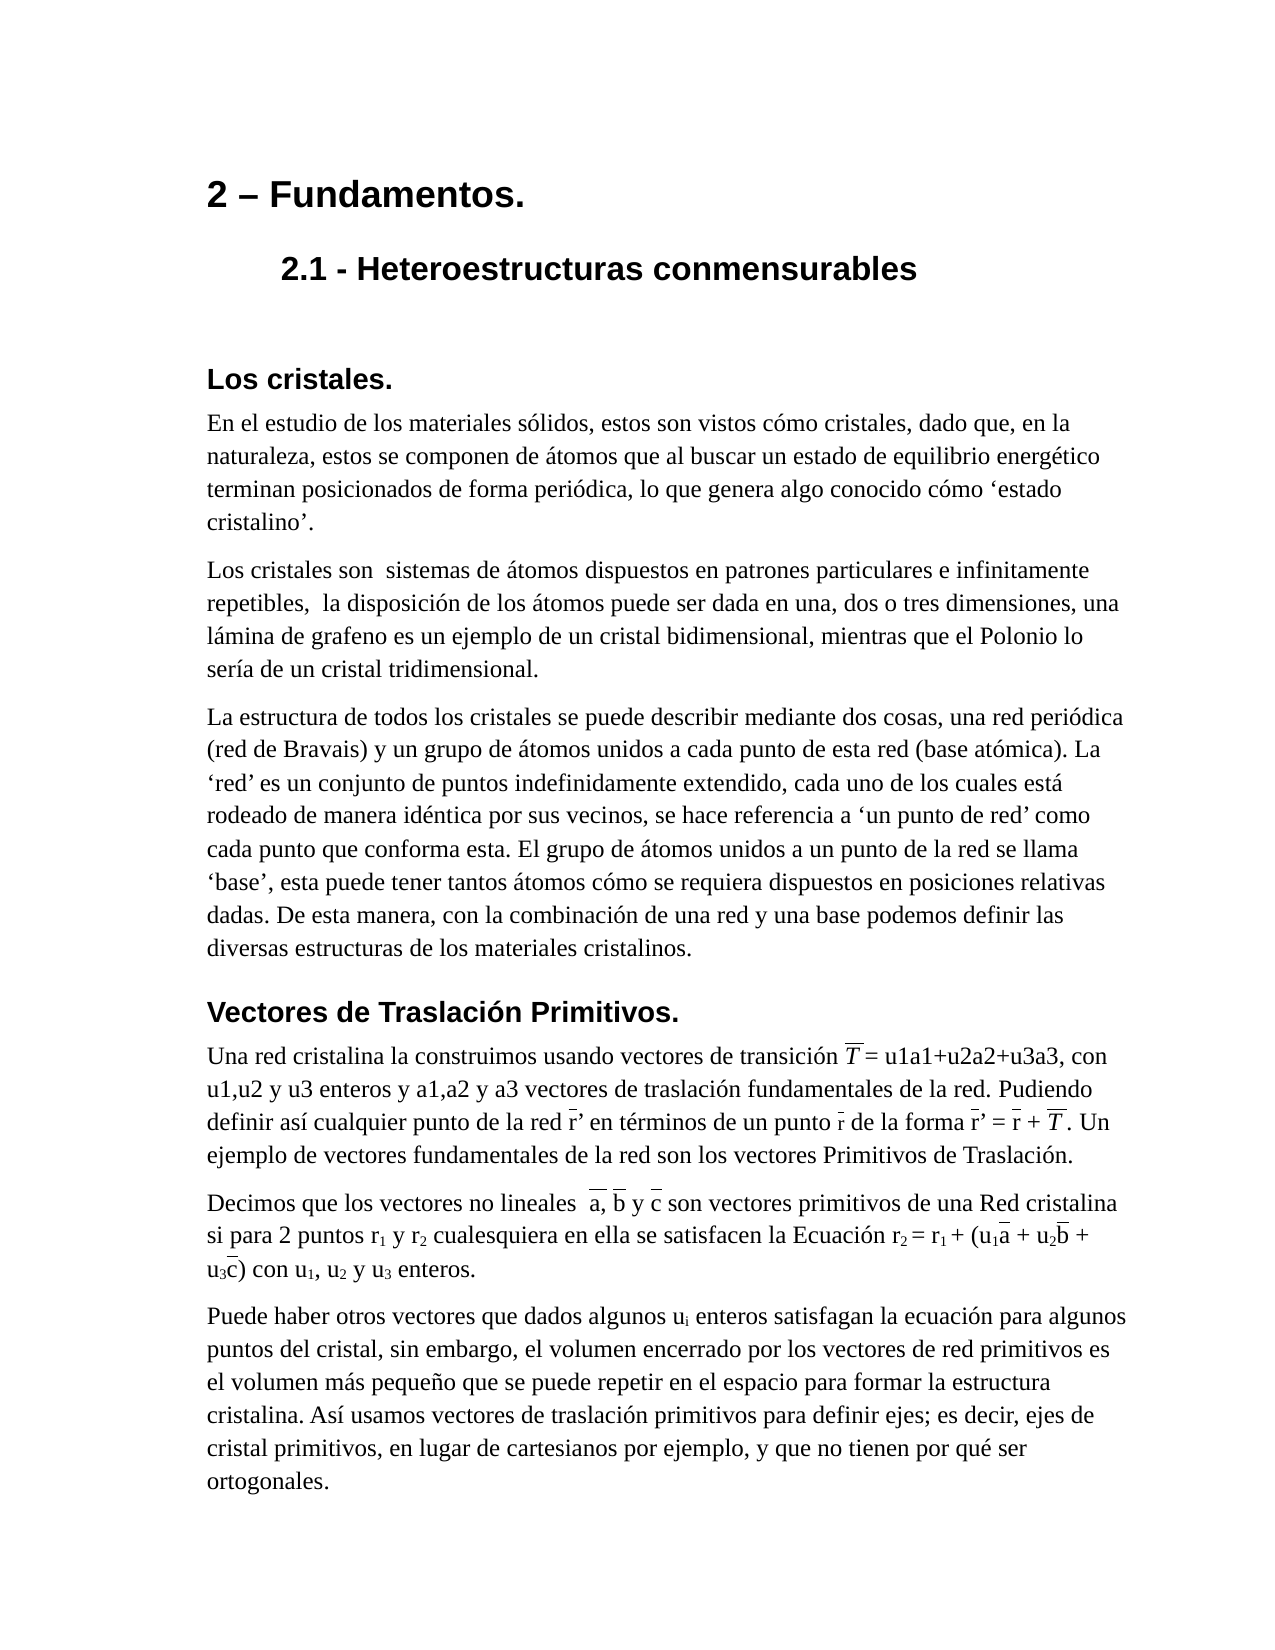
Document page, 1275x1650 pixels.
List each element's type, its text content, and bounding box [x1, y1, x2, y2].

subtitle 2 – Fundamentos. [207, 173, 1127, 216]
text Decimos que los vectores no lineales a, b y c son vectores primitivos de una Red cristalina si para 2 puntos r1 y r2 cualesquiera en ella se satisfacen la Ecuación r2 = r1 + (u1a + u2b + u3c) con u1, u2 y u3 enteros. [207, 1188, 1127, 1282]
subtitle Los cristales. [207, 362, 1127, 396]
subtitle Vectores de Traslación Primitivos. [207, 995, 1127, 1028]
text Puede haber otros vectores que dados algunos ui enteros satisfagan la ecuación para algunos puntos del cristal, sin embargo, el volumen encerrado por los vectores de red primitivos es el volumen más pequeño que se puede repetir en el espacio para formar la estructura cristalina. Así usamos vectores de traslación primitivos para definir ejes; es decir, ejes de cristal primitivos, en lugar de cartesianos por ejemplo, y que no tienen por qué ser ortogonales. [207, 1301, 1127, 1495]
text En el estudio de los materiales sólidos, estos son vistos cómo cristales, dado que, en la naturaleza, estos se componen de átomos que al buscar un estado de equilibrio energético terminan posicionados de forma periódica, lo que genera algo conocido cómo ‘estado cristalino’. [207, 408, 1127, 536]
subtitle 2.1 - Heteroestructuras conmensurables [207, 249, 1127, 287]
text Una red cristalina la construimos usando vectores de transición T = u1a1+u2a2+u3a3, con u1,u2 y u3 enteros y a1,a2 y a3 vectores de traslación fundamentales de la red. Pudiendo definir así cualquier punto de la red r’ en términos de un punto r de la forma r’ = r + T . Un ejemplo de vectores fundamentales de la red son los vectores Primitivos de Traslación. [207, 1041, 1127, 1169]
text La estructura de todos los cristales se puede describir mediante dos cosas, una red periódica (red de Bravais) y un grupo de átomos unidos a cada punto de esta red (base atómica). La ‘red’ es un conjunto de puntos indefinidamente extendido, cada uno de los cuales está rodeado de manera idéntica por sus vecinos, se hace referencia a ‘un punto de red’ como cada punto que conforma esta. El grupo de átomos unidos a un punto de la red se llama ‘base’, esta puede tener tantos átomos cómo se requiera dispuestos en posiciones relativas dadas. De esta manera, con la combinación de una red y una base podemos definir las diversas estructuras de los materiales cristalinos. [207, 702, 1127, 961]
text Los cristales son sistemas de átomos dispuestos en patrones particulares e infinitamente repetibles, la disposición de los átomos puede ser dada en una, dos o tres dimensiones, una lámina de grafeno es un ejemplo de un cristal bidimensional, mientras que el Polonio lo sería de un cristal tridimensional. [207, 555, 1127, 683]
